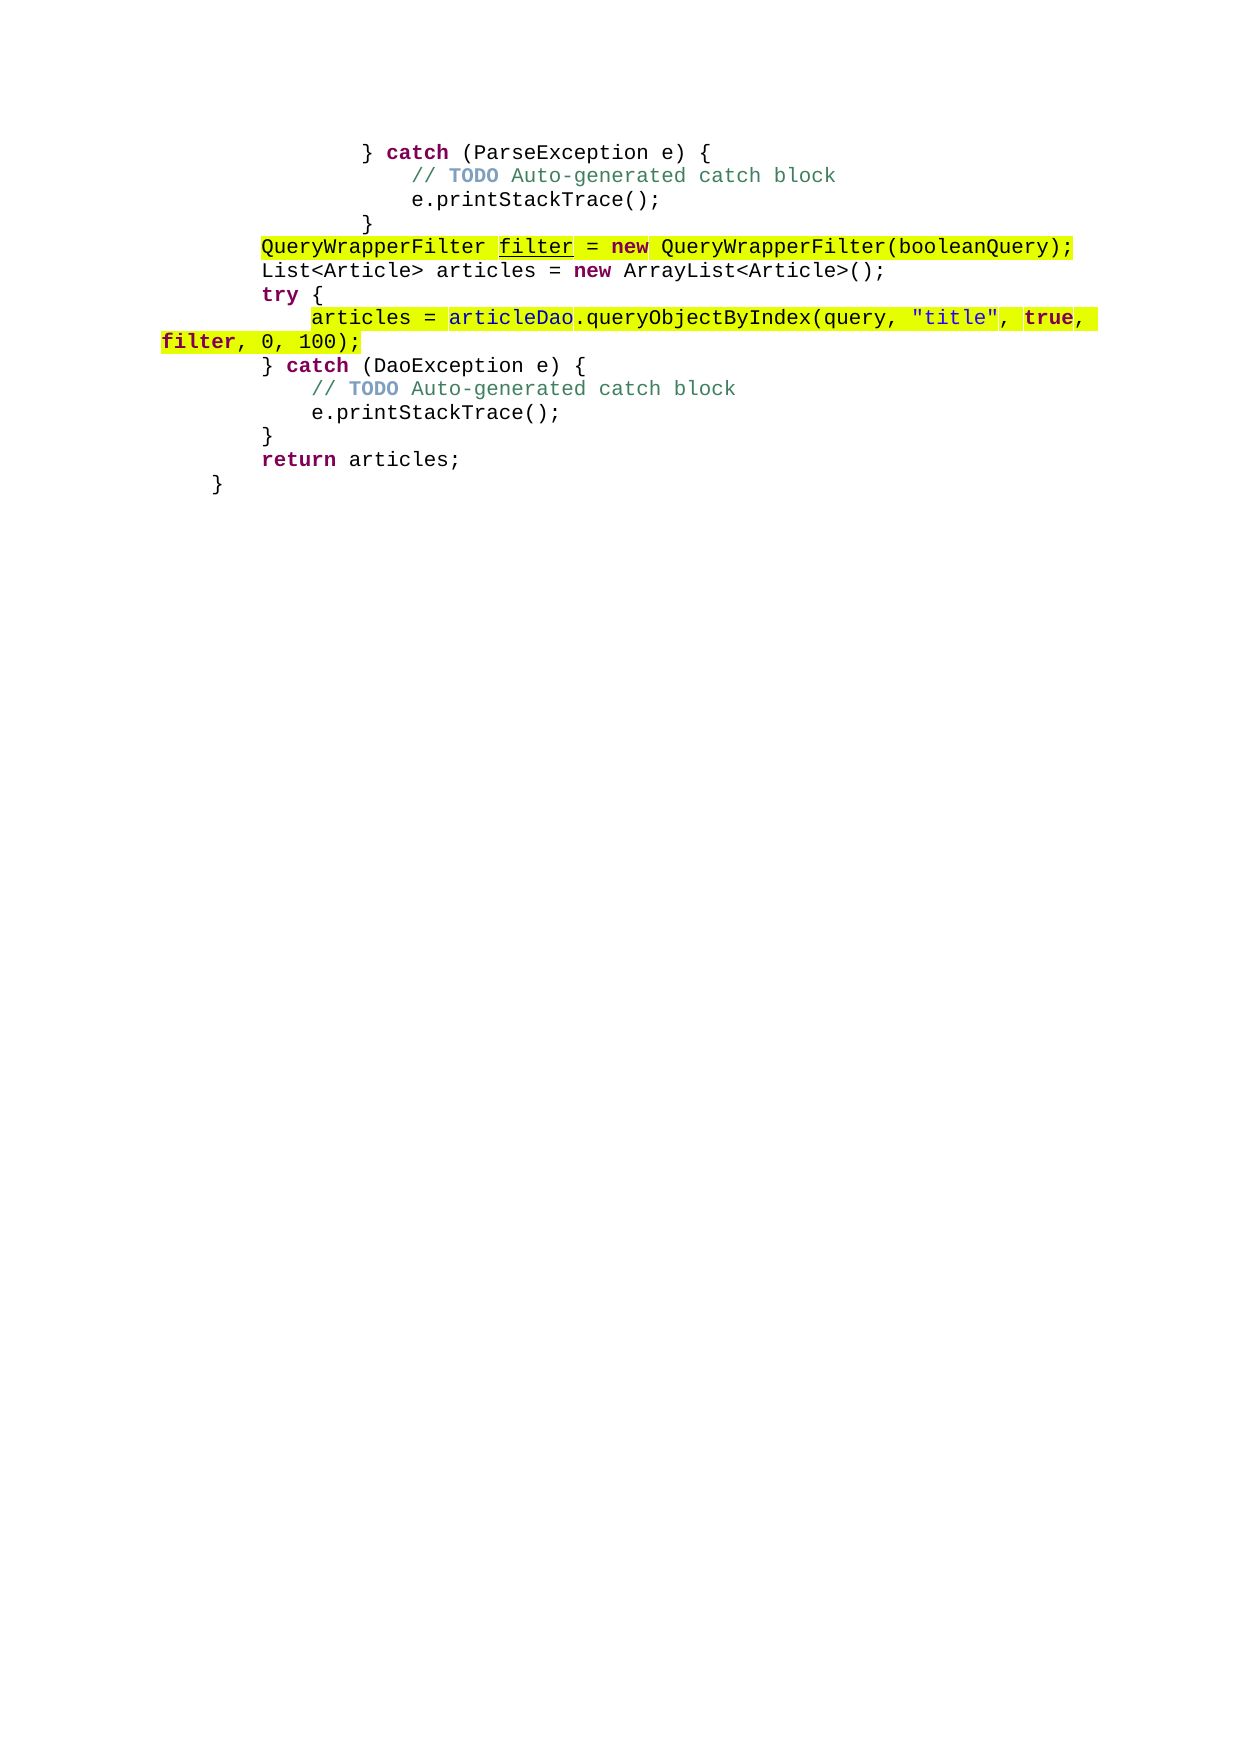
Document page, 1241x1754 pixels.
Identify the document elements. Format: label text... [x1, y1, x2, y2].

text try { [161, 284, 1122, 307]
text // TODO Auto-generated catch block [161, 165, 1122, 189]
text } [161, 213, 1122, 236]
text } catch (ParseException e) { [161, 142, 1122, 165]
text e.printStackTrace(); [161, 402, 1122, 426]
text e.printStackTrace(); [161, 189, 1122, 213]
text List<Article> articles = new ArrayList<Article>(); [161, 260, 1122, 284]
text QueryWrapperFilter filter = new QueryWrapperFilter(booleanQuery); [161, 236, 1122, 260]
text return articles; [161, 449, 1122, 473]
text articles = articleDao.queryObjectByIndex(query, "title", true, filter, 0, 100); [161, 307, 1122, 354]
text } [161, 426, 1122, 449]
text } catch (DaoException e) { [161, 354, 1122, 378]
text // TODO Auto-generated catch block [161, 378, 1122, 402]
text } [161, 473, 1122, 496]
